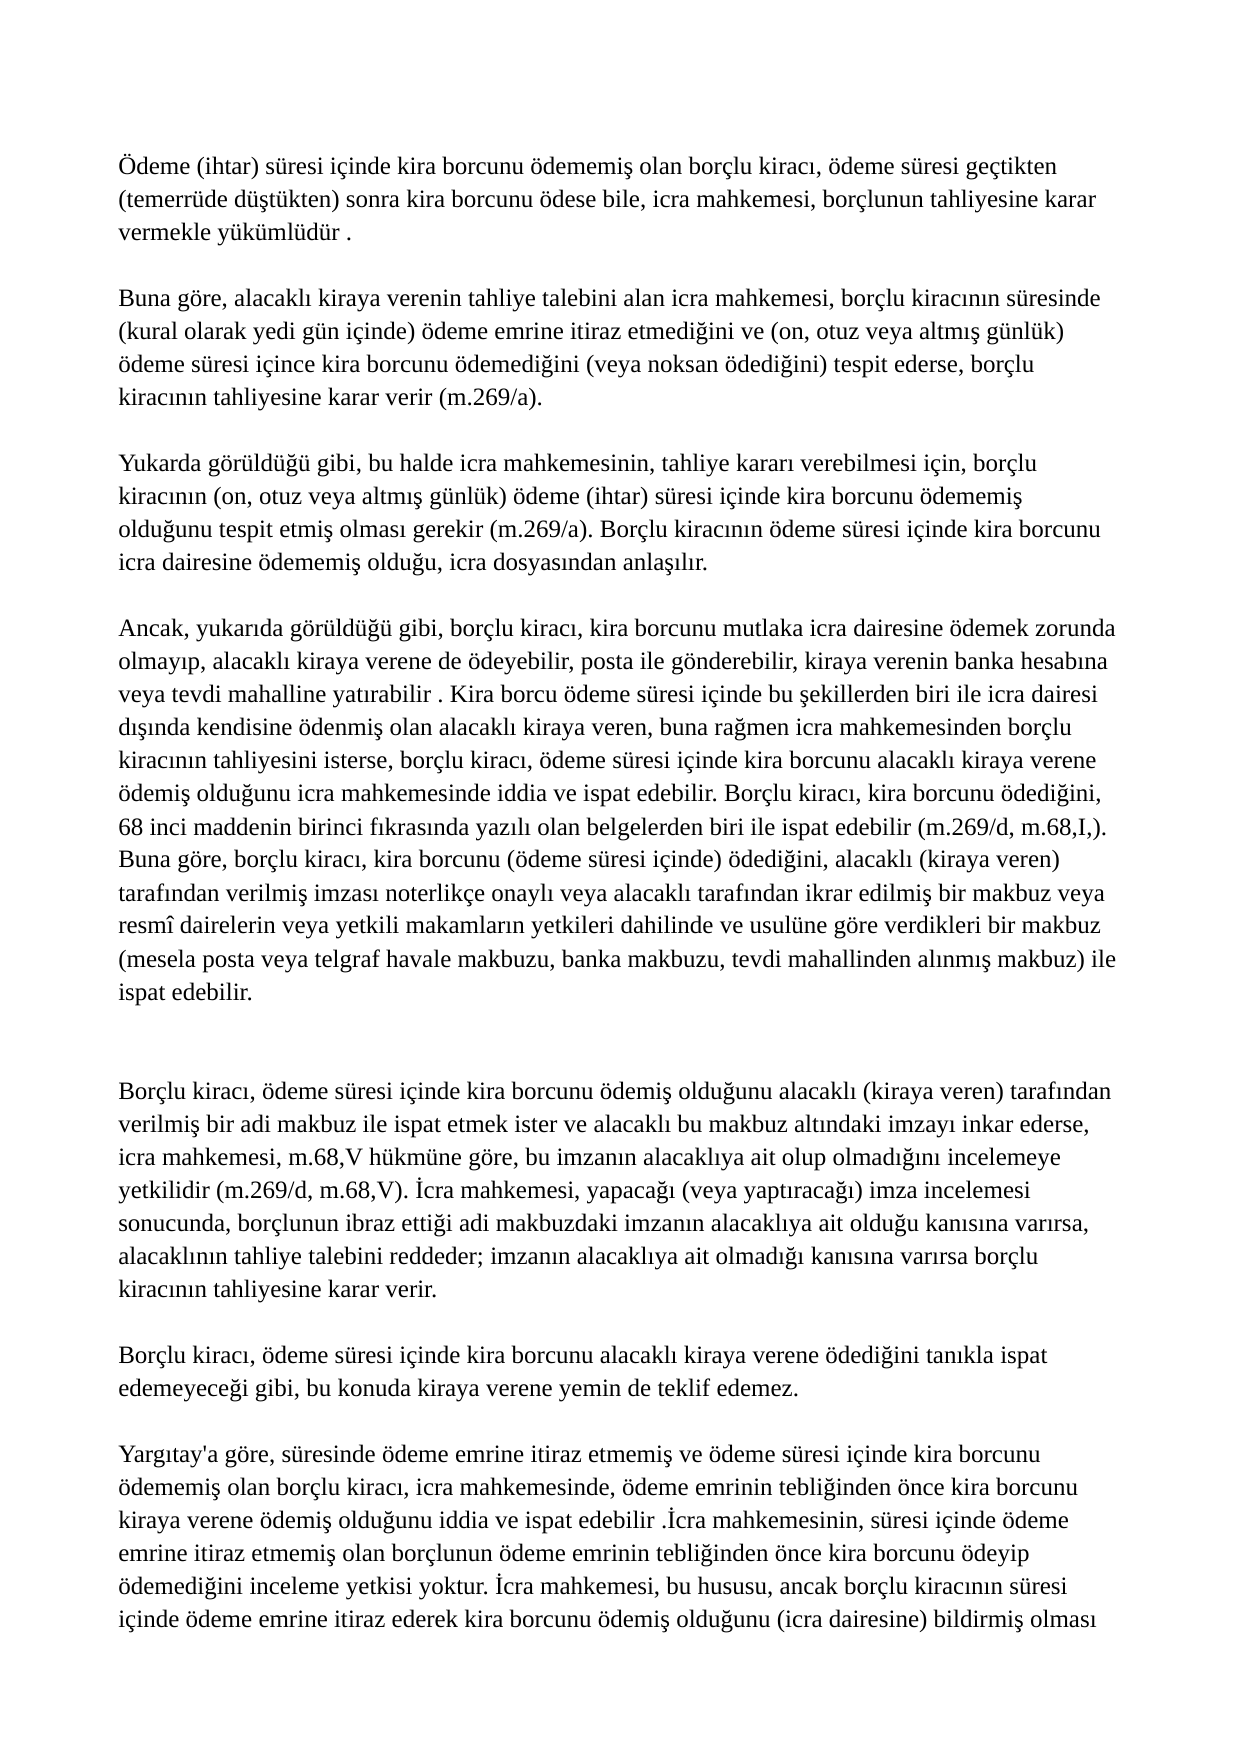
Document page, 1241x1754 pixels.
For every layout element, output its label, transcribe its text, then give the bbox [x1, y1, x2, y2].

text Ödeme (ihtar) süresi içinde kira borcunu ödememiş olan borçlu kiracı, ödeme süresi geçtikten (temerrüde düştükten) sonra kira borcunu ödese bile, icra mahkemesi, borçlunun tahliyesine karar vermekle yükümlüdür . Buna göre, alacaklı kiraya verenin tahliye talebini alan icra mahkemesi, borçlu kiracının süresinde (kural olarak yedi gün içinde) ödeme emrine itiraz etmediğini ve (on, otuz veya altmış günlük) ödeme süresi içince kira borcunu ödemediğini (veya noksan ödediğini) tespit ederse, borçlu kiracının tahliyesine karar verir (m.269/a). Yukarda görüldüğü gibi, bu halde icra mahkemesinin, tahliye kararı verebilmesi için, borçlu kiracının (on, otuz veya altmış günlük) ödeme (ihtar) süresi içinde kira borcunu ödememiş olduğunu tespit etmiş olması gerekir (m.269/a). Borçlu kiracının ödeme süresi içinde kira borcunu icra dairesine ödememiş olduğu, icra dosyasından anlaşılır. Ancak, yukarıda görüldüğü gibi, borçlu kiracı, kira borcunu mutlaka icra dairesine ödemek zorunda olmayıp, alacaklı kiraya verene de ödeyebilir, posta ile gönderebilir, kiraya verenin banka hesabına veya tevdi mahalline yatırabilir . Kira borcu ödeme süresi içinde bu şekillerden biri ile icra dairesi dışında kendisine ödenmiş olan alacaklı kiraya veren, buna rağmen icra mahkemesinden borçlu kiracının tahliyesini isterse, borçlu kiracı, ödeme süresi içinde kira borcunu alacaklı kiraya verene ödemiş olduğunu icra mahkemesinde iddia ve ispat edebilir. Borçlu kiracı, kira borcunu ödediğini, 68 inci maddenin birinci fıkrasında yazılı olan belgelerden biri ile ispat edebilir (m.269/d, m.68,I,). Buna göre, borçlu kiracı, kira borcunu (ödeme süresi içinde) ödediğini, alacaklı (kiraya veren) tarafından verilmiş imzası noterlikçe onaylı veya alacaklı tarafından ikrar edilmiş bir makbuz veya resmî dairelerin veya yetkili makamların yetkileri dahilinde ve usulüne göre verdikleri bir makbuz (mesela posta veya telgraf havale makbuzu, banka makbuzu, tevdi mahallinden alınmış makbuz) ile ispat edebilir. Borçlu kiracı, ödeme süresi içinde kira borcunu ödemiş olduğunu alacaklı (kiraya veren) tarafından verilmiş bir adi makbuz ile ispat etmek ister ve alacaklı bu makbuz altındaki imzayı inkar ederse, icra mahkemesi, m.68,V hükmüne göre, bu imzanın alacaklıya ait olup olmadığını incelemeye yetkilidir (m.269/d, m.68,V). İcra mahkemesi, yapacağı (veya yaptıracağı) imza incelemesi sonucunda, borçlunun ibraz ettiği adi makbuzdaki imzanın alacaklıya ait olduğu kanısına varırsa, alacaklının tahliye talebini reddeder; imzanın alacaklıya ait olmadığı kanısına varırsa borçlu kiracının tahliyesine karar verir. Borçlu kiracı, ödeme süresi içinde kira borcunu alacaklı kiraya verene ödediğini tanıkla ispat edemeyeceği gibi, bu konuda kiraya verene yemin de teklif edemez. Yargıtay'a göre, süresinde ödeme emrine itiraz etmemiş ve ödeme süresi içinde kira borcunu ödememiş olan borçlu kiracı, icra mahkemesinde, ödeme emrinin tebliğinden önce kira borcunu kiraya verene ödemiş olduğunu iddia ve ispat edebilir .İcra mahkemesinin, süresi içinde ödeme emrine itiraz etmemiş olan borçlunun ödeme emrinin tebliğinden önce kira borcunu ödeyip ödemediğini inceleme yetkisi yoktur. İcra mahkemesi, bu hususu, ancak borçlu kiracının süresi içinde ödeme emrine itiraz ederek kira borcunu ödemiş olduğunu (icra dairesine) bildirmiş olması [118, 118, 1122, 1633]
